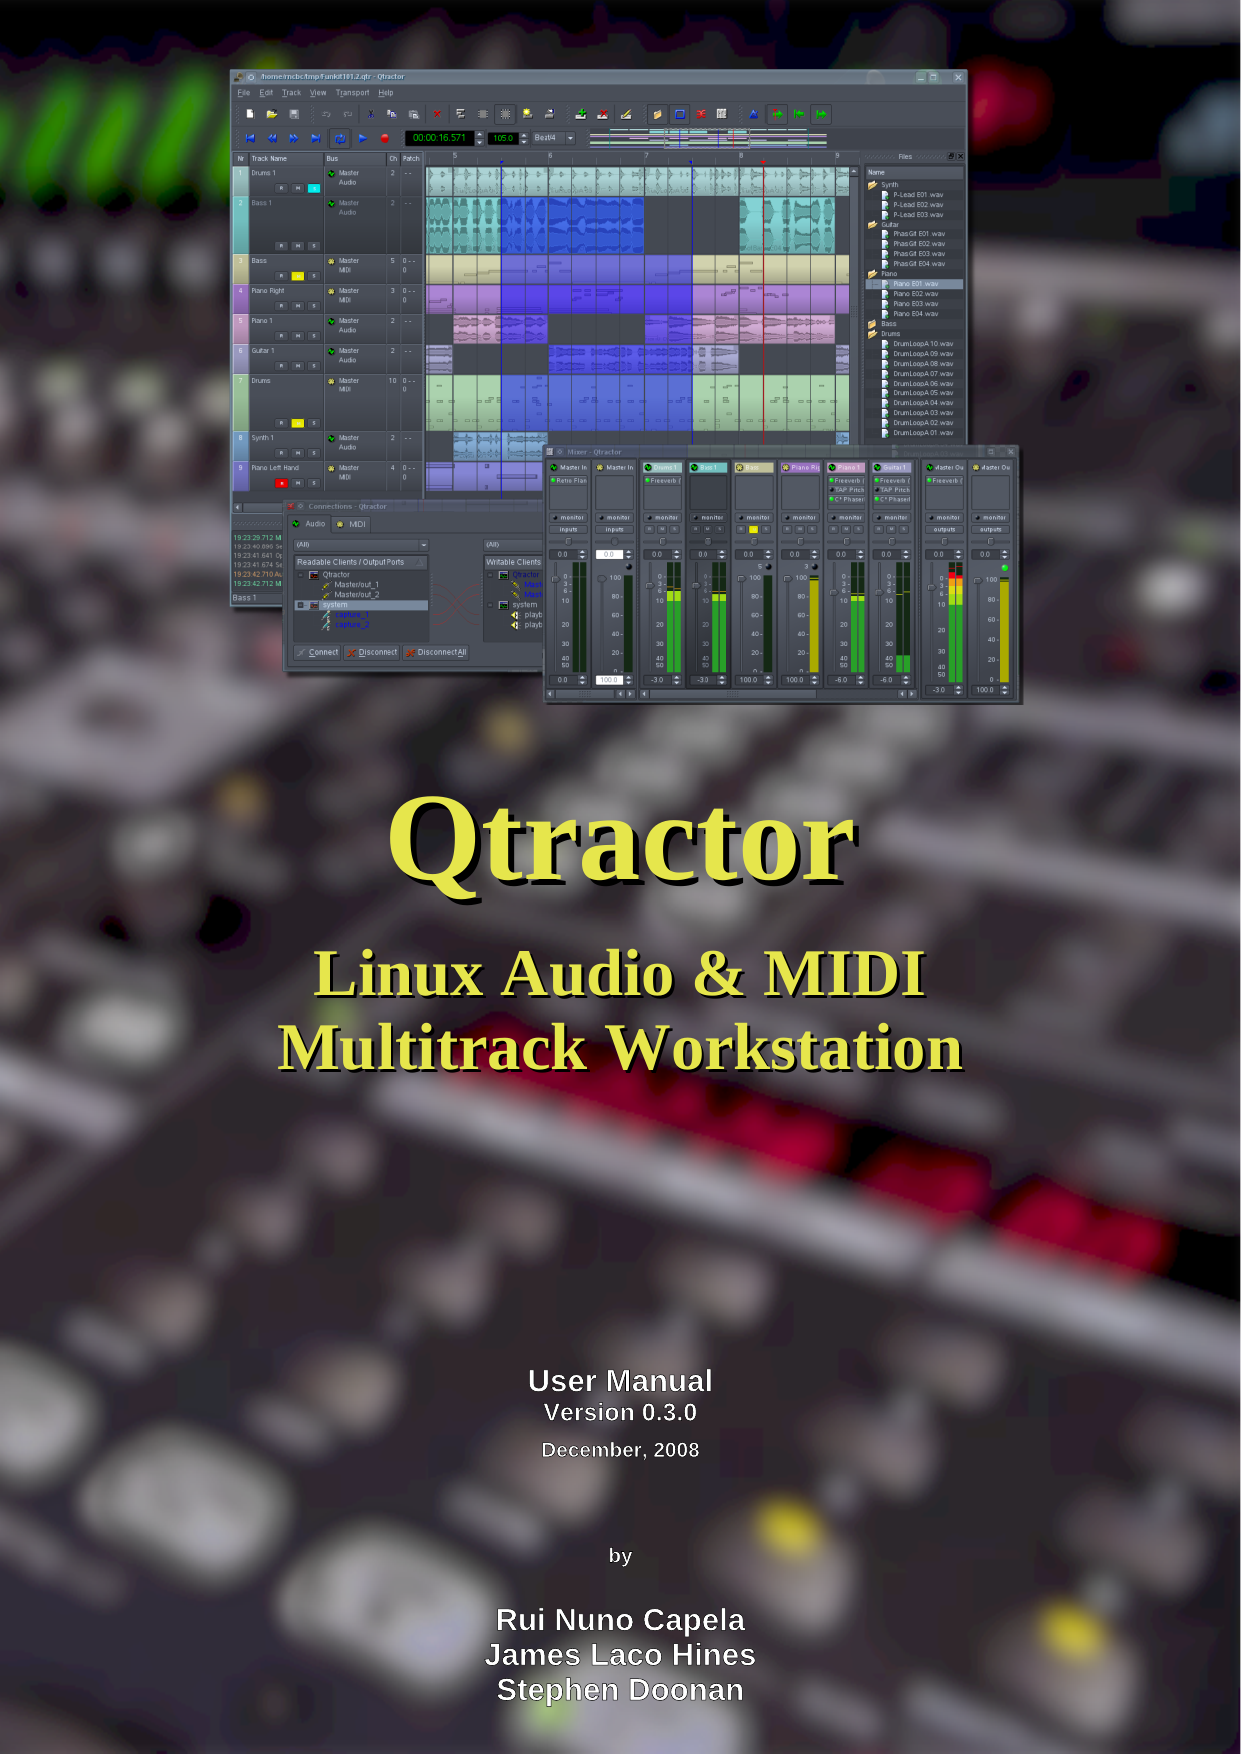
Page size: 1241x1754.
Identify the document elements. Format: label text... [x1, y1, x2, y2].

picture [0, 0, 1241, 1754]
text by [189, 1543, 1051, 1567]
text Linux Audio & MIDI [189, 936, 1051, 1010]
text User Manual Version 0.3.0 [189, 1363, 1051, 1426]
text Multitrack Workstation [189, 1010, 1051, 1084]
text Rui Nuno Capela James Laco Hines Stephen Doonan [189, 1579, 1051, 1707]
text December, 2008 [189, 1438, 1051, 1461]
text Qtractor [189, 768, 1051, 906]
